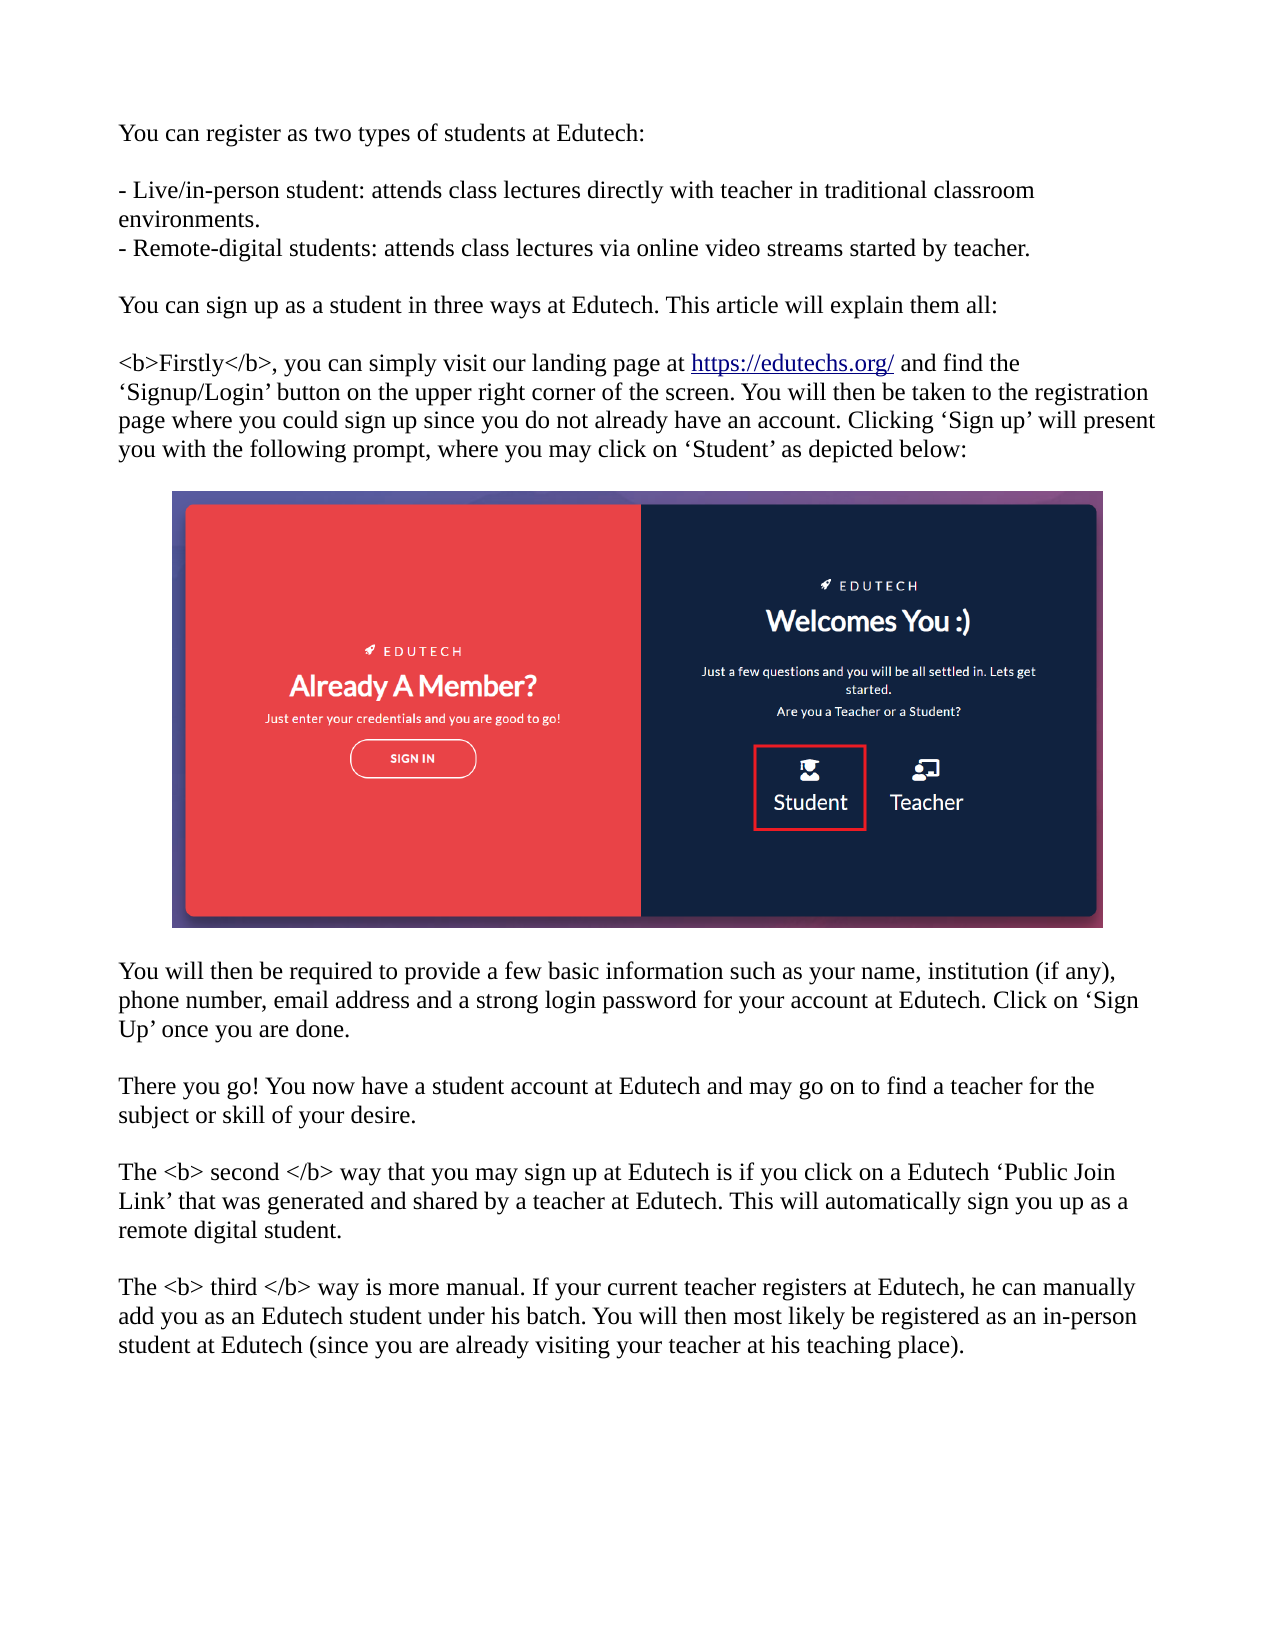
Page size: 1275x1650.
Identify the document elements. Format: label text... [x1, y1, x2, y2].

text The <b> third </b> way is more manual. If your current teacher registers at Edutech, he can manually add you as an Edutech student under his batch. You will then most likely be registered as an in-person student at Edutech (since you are already visiting your teacher at his teaching place). [118, 1272, 1157, 1359]
text The <b> second </b> way that you may sign up at Edutech is if you click on a Edutech ‘Public Join Link’ that was generated and shared by a teacher at Edutech. This will automatically sign you up as a remote digital student. [118, 1157, 1157, 1244]
text There you go! You now have a student account at Edutech and may go on to find a teacher for the subject or skill of your desire. [118, 1042, 1157, 1129]
text You can register as two types of students at Edutech: [118, 118, 1157, 147]
text You will then be required to provide a few basic information such as your name, institution (if any), phone number, email address and a strong login password for your account at Edutech. Click on ‘Sign Up’ once you are done. [118, 956, 1157, 1042]
text - Remote-digital students: attends class lectures via online video streams started by teacher. [118, 233, 1157, 262]
text <b>Firstly</b>, you can simply visit our landing page at https://edutechs.org/ and find the ‘Signup/Login’ button on the upper right corner of the screen. You will then be taken to the registration page where you could sign up since you do not already have an account. Clicking ‘Sign up’ will present you with the following prompt, where you may click on ‘Student’ as depicted below: [118, 348, 1157, 463]
text You can sign up as a student in three ways at Edutech. This article will explain them all: [118, 291, 1157, 319]
text - Live/in-person student: attends class lectures directly with teacher in traditional classroom environments. [118, 176, 1157, 233]
picture [172, 491, 1103, 928]
